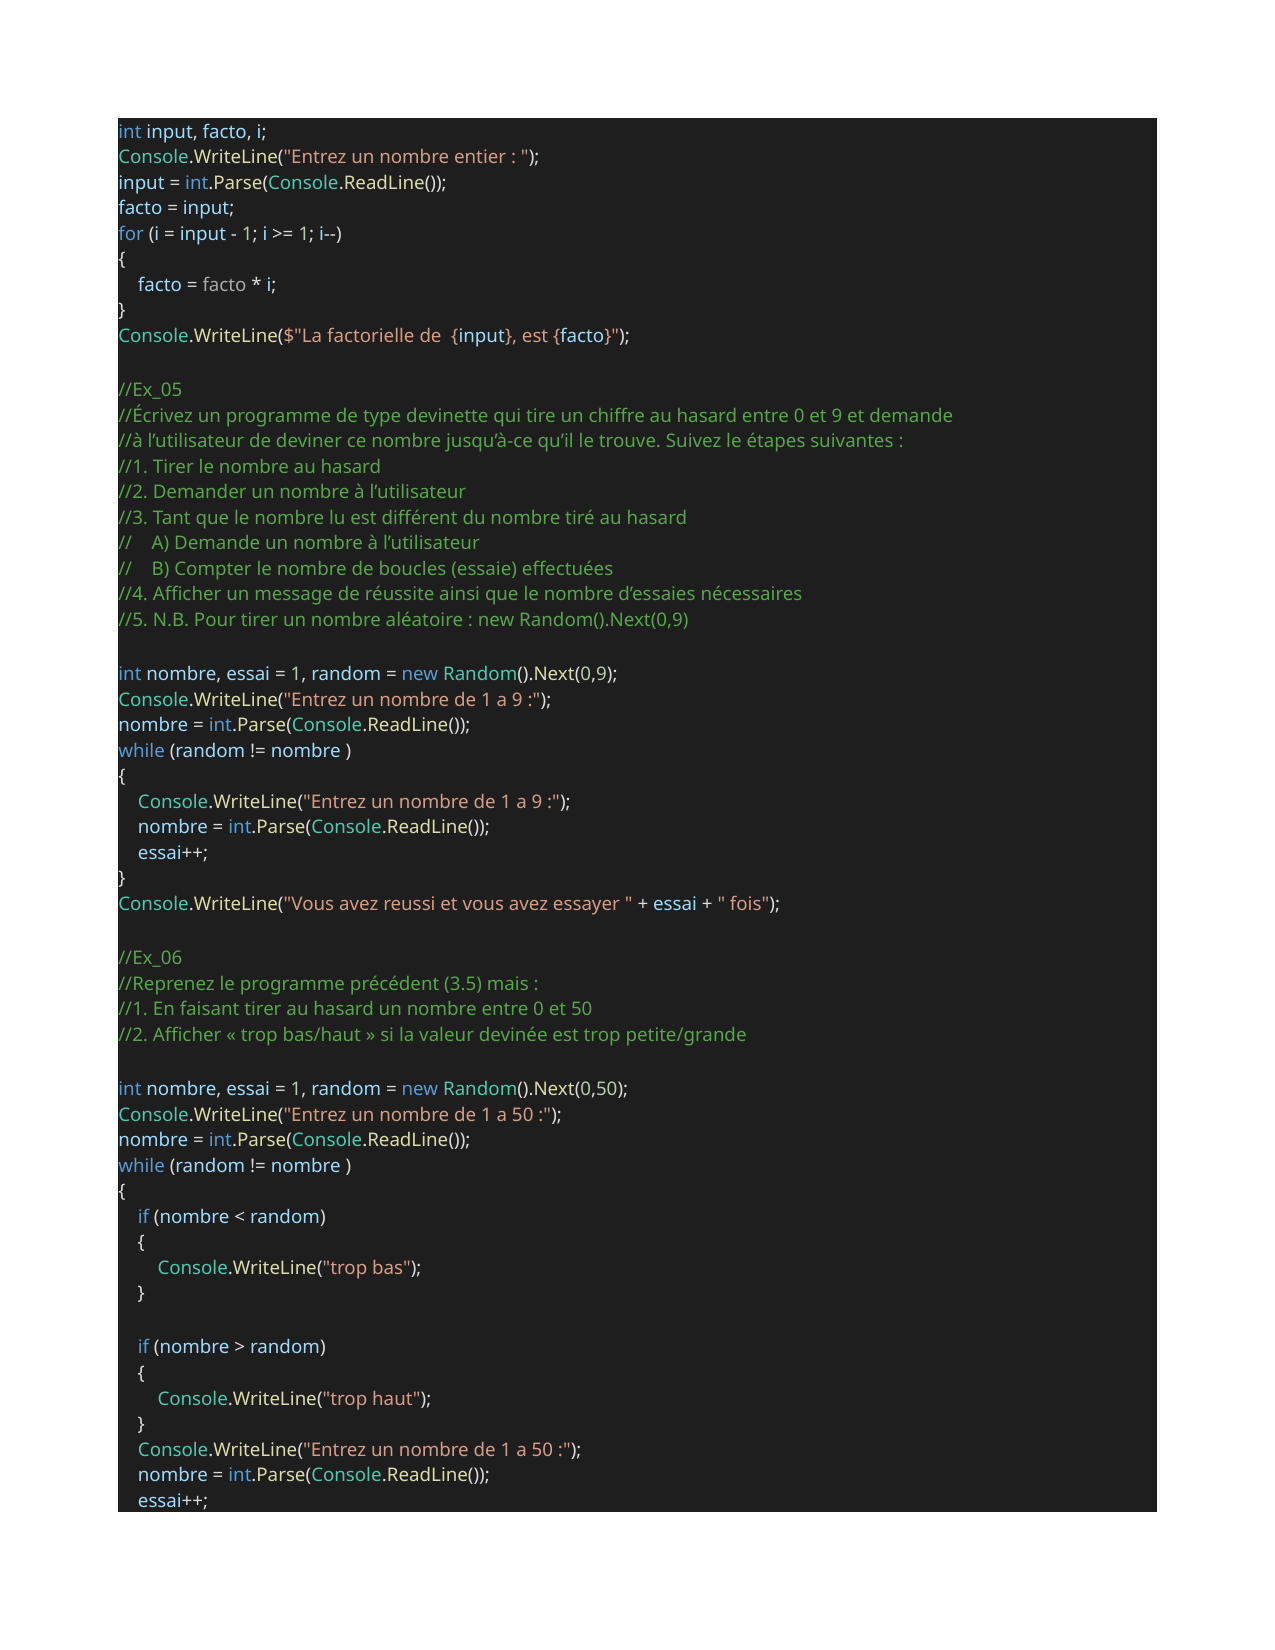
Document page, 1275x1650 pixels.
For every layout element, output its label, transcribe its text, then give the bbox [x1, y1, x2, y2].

text int input, facto, i; Console.WriteLine("Entrez un nombre entier : "); input = int.Parse(Console.ReadLine()); facto = input; for (i = input - 1; i >= 1; i--) { facto = facto * i; } Console.WriteLine($"La factorielle de {input}, est {facto}"); //Ex_05 //Écrivez un programme de type devinette qui tire un chiffre au hasard entre 0 et 9 et demande //à l’utilisateur de deviner ce nombre jusqu’à-ce qu’il le trouve. Suivez le étapes suivantes : //1. Tirer le nombre au hasard //2. Demander un nombre à l’utilisateur //3. Tant que le nombre lu est différent du nombre tiré au hasard // A) Demande un nombre à l’utilisateur // B) Compter le nombre de boucles (essaie) effectuées //4. Afficher un message de réussite ainsi que le nombre d’essaies nécessaires //5. N.B. Pour tirer un nombre aléatoire : new Random().Next(0,9) int nombre, essai = 1, random = new Random().Next(0,9); Console.WriteLine("Entrez un nombre de 1 a 9 :"); nombre = int.Parse(Console.ReadLine()); while (random != nombre ) { Console.WriteLine("Entrez un nombre de 1 a 9 :"); nombre = int.Parse(Console.ReadLine()); essai++; } Console.WriteLine("Vous avez reussi et vous avez essayer " + essai + " fois"); //Ex_06 //Reprenez le programme précédent (3.5) mais : //1. En faisant tirer au hasard un nombre entre 0 et 50 //2. Afficher « trop bas/haut » si la valeur devinée est trop petite/grande int nombre, essai = 1, random = new Random().Next(0,50); Console.WriteLine("Entrez un nombre de 1 a 50 :"); nombre = int.Parse(Console.ReadLine()); while (random != nombre ) { if (nombre < random) { Console.WriteLine("trop bas"); } if (nombre > random) { Console.WriteLine("trop haut"); } Console.WriteLine("Entrez un nombre de 1 a 50 :"); nombre = int.Parse(Console.ReadLine()); essai++; [118, 118, 1157, 1512]
